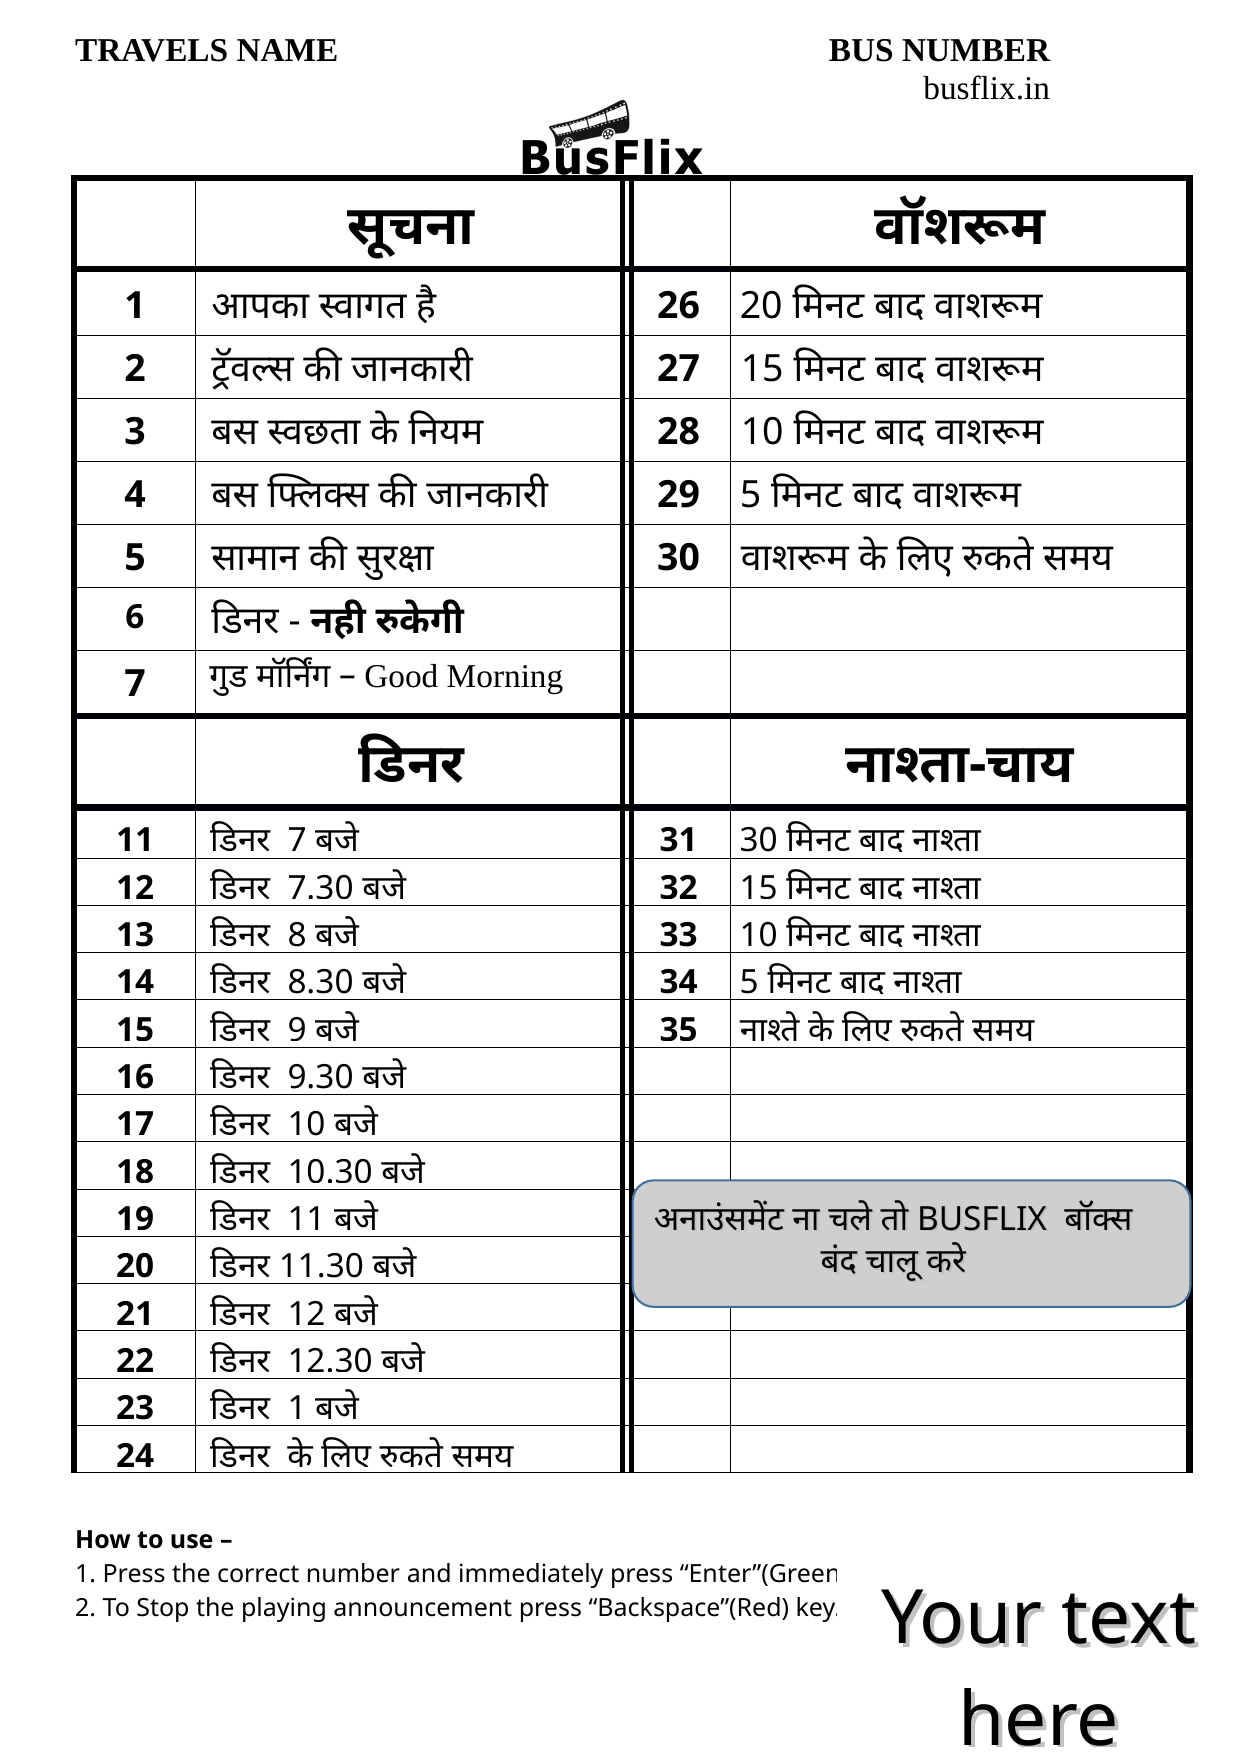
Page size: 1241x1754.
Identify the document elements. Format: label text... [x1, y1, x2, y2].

table_cell सामान की सुरक्षा [196, 525, 620, 587]
table_cell 24 [77, 1426, 195, 1472]
table_cell [634, 1048, 730, 1094]
table_cell [634, 1379, 730, 1425]
table_cell डिनर 9 बजे [196, 1000, 620, 1047]
table_cell 17 [77, 1095, 195, 1141]
table_cell 30 [634, 525, 730, 587]
table_cell 7 [77, 651, 195, 713]
table_cell 6 [77, 588, 195, 650]
table_cell [634, 588, 730, 650]
table_cell [634, 1331, 730, 1378]
table_cell 18 [77, 1142, 195, 1188]
table_cell [731, 1302, 1186, 1330]
table_cell 32 [634, 859, 730, 905]
table_cell बस फ्लिक्स की जानकारी [196, 462, 620, 524]
table_cell [634, 1142, 730, 1188]
table_cell [731, 1379, 1186, 1425]
table_cell 14 [77, 953, 195, 999]
table_cell 20 मिनट बाद वाशरूम [731, 272, 1186, 335]
table_cell डिनर 8.30 बजे [196, 953, 620, 999]
table_cell बस स्वछता के नियम [196, 399, 620, 461]
table_cell [634, 1426, 730, 1472]
table_cell 28 [634, 399, 730, 461]
table_cell 35 [634, 1000, 730, 1047]
table_cell 15 मिनट बाद वाशरूम [731, 336, 1186, 398]
table_cell डिनर 10.30 बजे [196, 1142, 620, 1188]
table_cell नाश्ते के लिए रुकते समय [731, 1000, 1186, 1047]
table_cell 27 [634, 336, 730, 398]
table_cell 29 [634, 462, 730, 524]
table_header [634, 181, 730, 266]
table_cell [731, 1331, 1186, 1378]
table_header सूचना [196, 181, 620, 266]
table_cell [731, 1048, 1186, 1094]
table_cell डिनर 8 बजे [196, 906, 620, 952]
table_cell 19 [77, 1190, 195, 1236]
table_cell 10 मिनट बाद वाशरूम [731, 399, 1186, 461]
table_cell 3 [77, 399, 195, 461]
table_cell डिनर 11.30 बजे [196, 1237, 620, 1283]
table_cell [731, 1142, 1186, 1185]
table_cell डिनर 7 बजे [196, 811, 620, 857]
table_cell डिनर 7.30 बजे [196, 859, 620, 905]
table_cell 10 मिनट बाद नाश्ता [731, 906, 1186, 952]
table_cell [731, 1095, 1186, 1141]
text How to use – [75, 1522, 1165, 1556]
table_cell [731, 1426, 1186, 1472]
table_cell आपका स्वागत है [196, 272, 620, 335]
table_cell ट्रॅवल्स की जानकारी [196, 336, 620, 398]
table_header वॉशरूम [731, 181, 1186, 266]
table_cell 31 [634, 811, 730, 857]
table_cell [731, 588, 1186, 650]
table_cell डिनर 11 बजे [196, 1190, 620, 1236]
table_cell 2 [77, 336, 195, 398]
table_cell 13 [77, 906, 195, 952]
table_cell वाशरूम के लिए रुकते समय [731, 525, 1186, 587]
text 2. To Stop the playing announcement press “Backspace”(Red) key. [75, 1590, 837, 1624]
table_cell डिनर 12.30 बजे [196, 1331, 620, 1378]
table_cell गुड मॉर्निंग – Good Morning [196, 651, 620, 713]
table_cell डिनर 9.30 बजे [196, 1048, 620, 1094]
table_cell डिनर [196, 719, 620, 804]
table_cell 26 [634, 272, 730, 335]
table_cell डिनर 12 बजे [196, 1284, 620, 1330]
table_cell 1 [77, 272, 195, 335]
table_cell 5 [77, 525, 195, 587]
table_cell 11 [77, 811, 195, 857]
table_cell 30 मिनट बाद नाश्ता [731, 811, 1186, 857]
table_cell 21 [77, 1284, 195, 1330]
table_cell 12 [77, 859, 195, 905]
table_cell डिनर के लिए रुकते समय [196, 1426, 620, 1472]
table_cell 23 [77, 1379, 195, 1425]
table_cell [731, 651, 1186, 713]
table_cell डिनर - नही रुकेगी [196, 588, 620, 650]
text 1. Press the correct number and immediately press “Enter”(Green) key on the keypad. [75, 1556, 837, 1590]
table_cell [634, 719, 730, 804]
table_cell [634, 1095, 730, 1141]
table_cell 5 मिनट बाद वाशरूम [731, 462, 1186, 524]
table_cell 22 [77, 1331, 195, 1378]
table_cell 5 मिनट बाद नाश्ता [731, 953, 1186, 999]
table_cell नाश्ता-चाय [731, 719, 1186, 804]
table_cell [837, 1556, 1240, 1754]
table_cell [634, 651, 730, 713]
table_cell 16 [77, 1048, 195, 1094]
table_cell [77, 719, 195, 804]
table_cell डिनर 1 बजे [196, 1379, 620, 1425]
table_cell [634, 1298, 730, 1330]
table_header [77, 181, 195, 266]
table_cell डिनर 10 बजे [196, 1095, 620, 1141]
table_cell 15 [77, 1000, 195, 1047]
table_cell 15 मिनट बाद नाश्ता [731, 859, 1186, 905]
table_cell 33 [634, 906, 730, 952]
table_cell 4 [77, 462, 195, 524]
table_cell 34 [634, 953, 730, 999]
table_cell 20 [77, 1237, 195, 1283]
